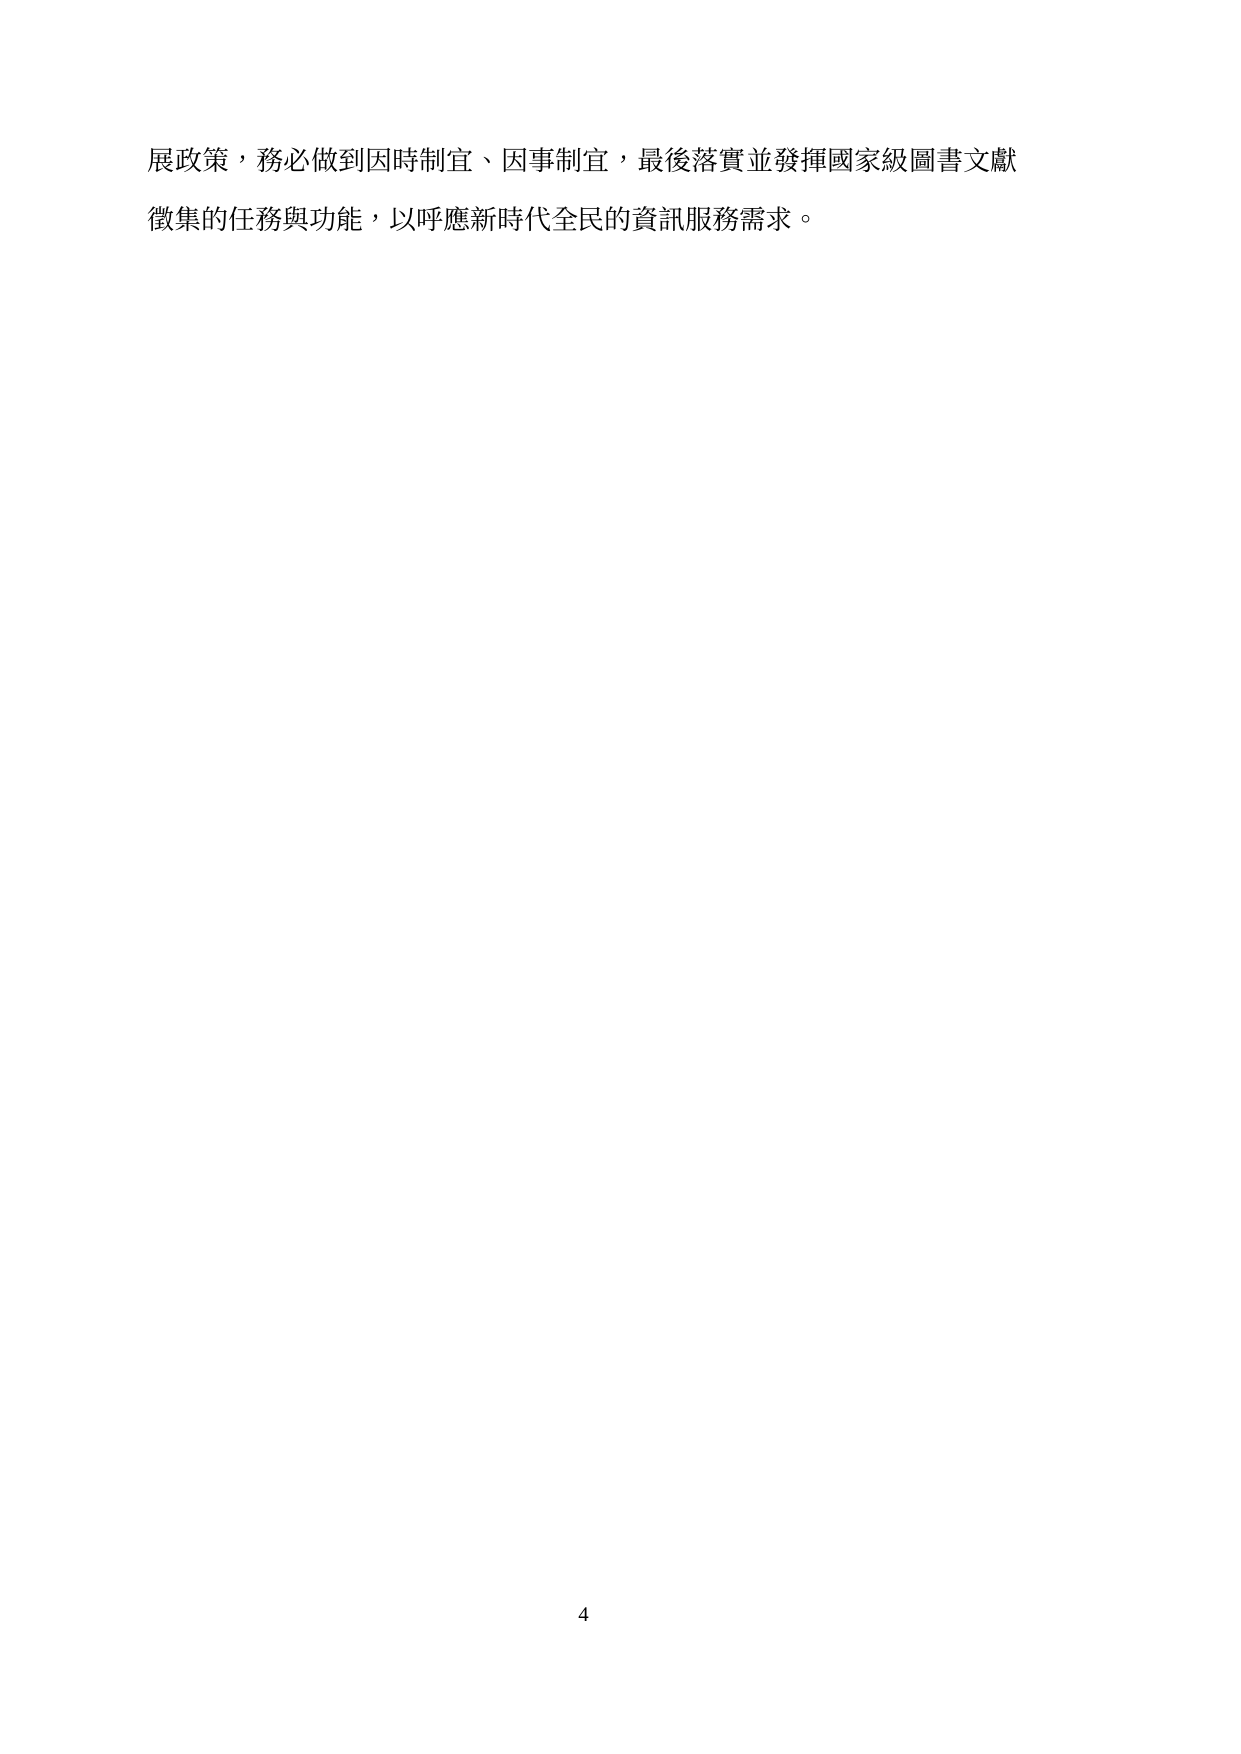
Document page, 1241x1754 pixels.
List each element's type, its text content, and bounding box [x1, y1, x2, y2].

text 展政策，務必做到因時制宜、因事制宜，最後落實並發揮國家級圖書文獻徵集的任務與功能，以呼應新時代全民的資訊服務需求。 [148, 139, 1019, 237]
